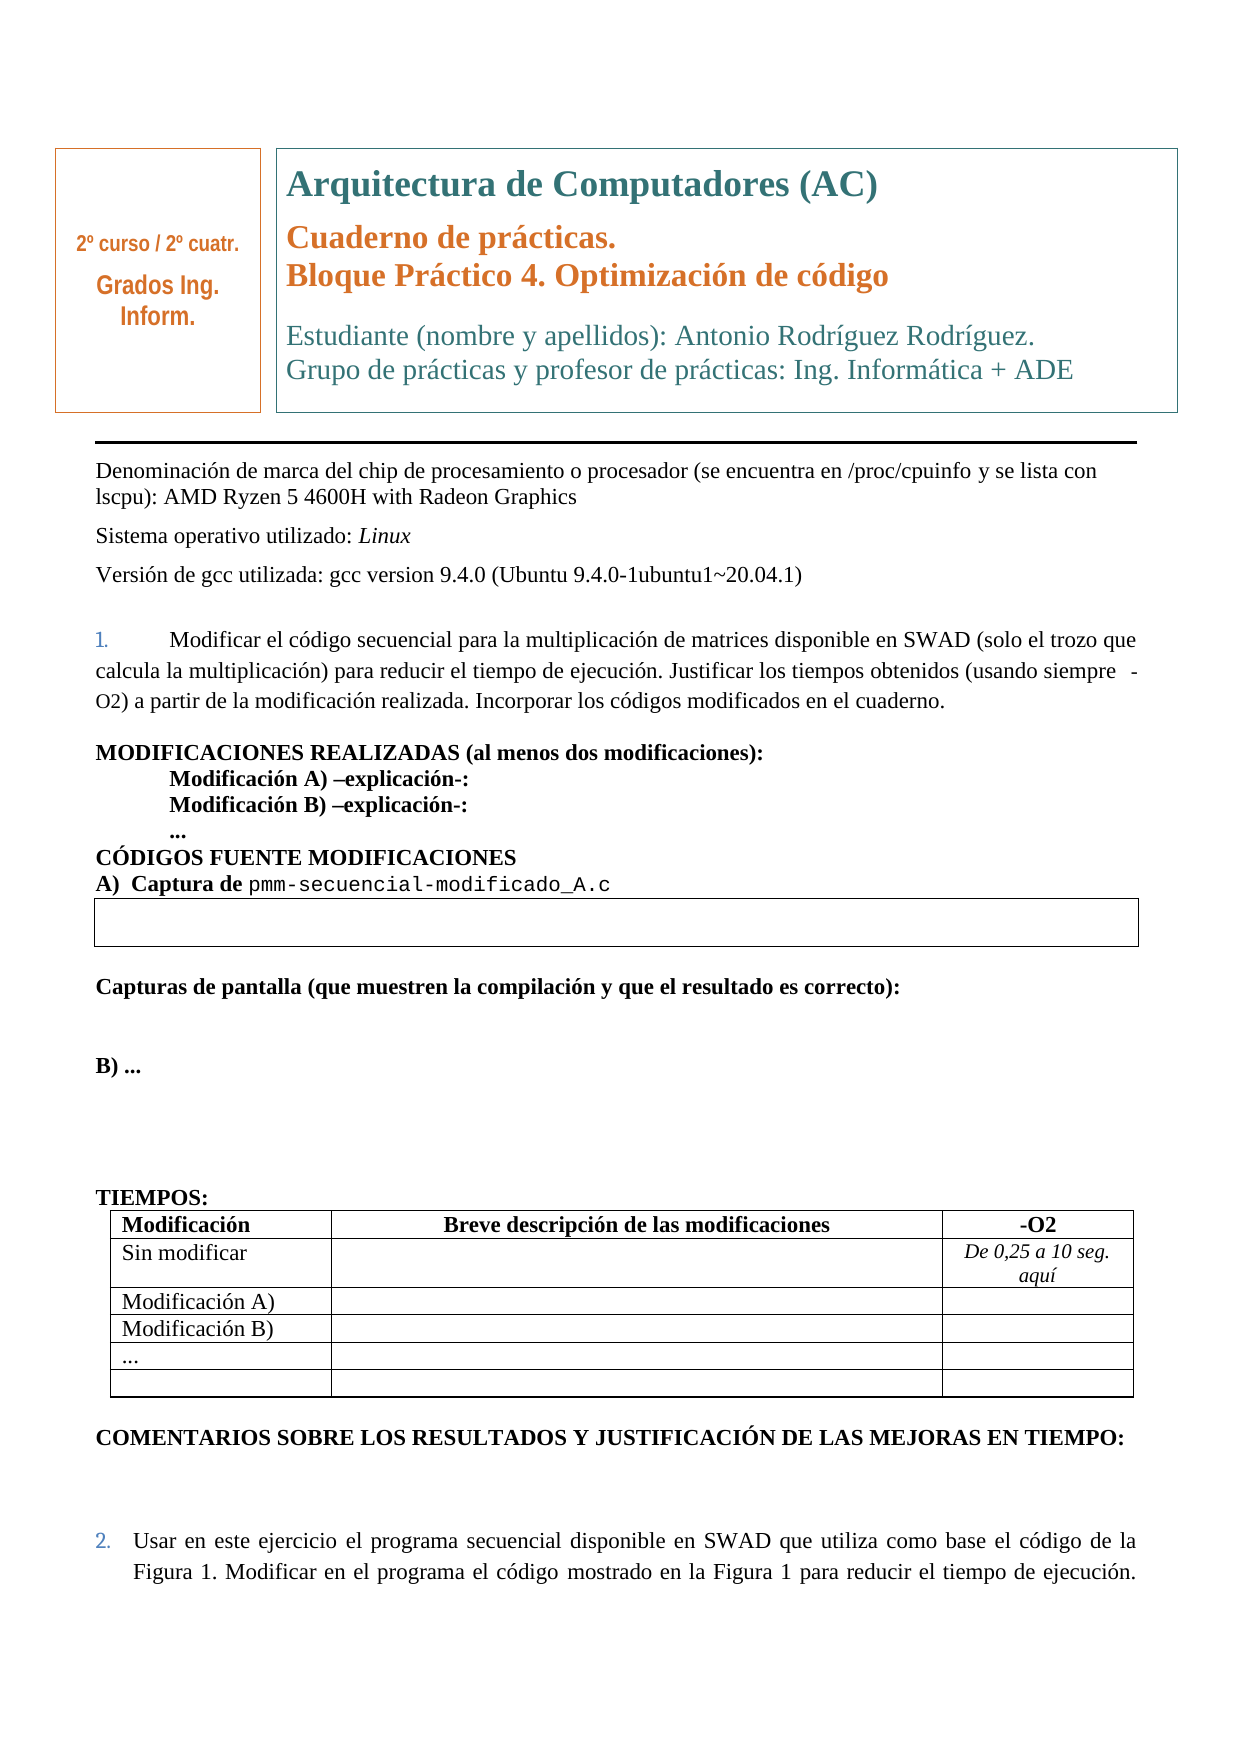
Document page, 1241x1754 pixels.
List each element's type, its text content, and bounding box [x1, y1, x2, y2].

list Denominación de marca del chip de procesamiento o procesador (se encuentra en /proc/cpuinfo y se lista con lscpu): AMD Ryzen 5 4600H with Radeon Graphics [95, 457, 1137, 510]
table_cell ... [111, 1343, 331, 1369]
table_header 2º curso / 2º cuatr. Grados Ing. Inform. [56, 149, 260, 412]
text MODIFICACIONES REALIZADAS (al menos dos modificaciones): [95, 738, 1137, 765]
table_header Modificación [111, 1211, 331, 1238]
list Modificar el código secuencial para la multiplicación de matrices disponible en SWAD (solo el trozo que calcula la multiplicación) para reducir el tiempo de ejecución. Justificar los tiempos obtenidos (usando siempre -O2) a partir de la modificación realizada. Incorporar los códigos modificados en el cuaderno. [95, 626, 1137, 714]
table_cell Modificación A) [111, 1288, 331, 1314]
list Usar en este ejercicio el programa secuencial disponible en SWAD que utiliza como base el código de la Figura 1. Modificar en el programa el código mostrado en la Figura 1 para reducir el tiempo de ejecución. [95, 1527, 1137, 1585]
table_cell [332, 1343, 942, 1369]
table_header Breve descripción de las modificaciones [332, 1211, 942, 1238]
table_header Arquitectura de Computadores (AC) Cuaderno de prácticas. Bloque Práctico 4. Optimización de código Estudiante (nombre y apellidos): Antonio Rodríguez Rodríguez. Grupo de prácticas y profesor de prácticas: Ing. Informática + ADE [277, 149, 1177, 412]
table_cell De 0,25 a 10 seg. aquí [943, 1239, 1133, 1287]
text B) ... [95, 1052, 1137, 1078]
table_header [95, 899, 1138, 946]
table_cell Sin modificar [111, 1239, 331, 1287]
text ... [95, 818, 1137, 844]
table_header -O2 [943, 1211, 1133, 1238]
table_cell [943, 1288, 1133, 1314]
table_cell [943, 1370, 1133, 1396]
text COMENTARIOS SOBRE LOS RESULTADOS Y JUSTIFICACIÓN DE LAS MEJORAS EN TIEMPO: [95, 1424, 1137, 1450]
list Versión de gcc utilizada: gcc version 9.4.0 (Ubuntu 9.4.0-1ubuntu1~20.04.1) [95, 561, 1137, 587]
table_cell [943, 1315, 1133, 1342]
list Sistema operativo utilizado: Linux [95, 522, 1137, 549]
text CÓDIGOS FUENTE MODIFICACIONES [95, 844, 1137, 870]
text Capturas de pantalla (que muestren la compilación y que el resultado es correcto): [95, 973, 1137, 999]
text Modificación B) –explicación-: [95, 791, 1137, 818]
table_cell Modificación B) [111, 1315, 331, 1342]
table_cell [111, 1370, 331, 1396]
text Modificación A) –explicación-: [95, 765, 1137, 791]
text A) Captura de pmm-secuencial-modificado_A.c [95, 870, 1137, 898]
table_cell [332, 1288, 942, 1314]
table_cell [332, 1239, 942, 1287]
table_header [261, 148, 276, 412]
text TIEMPOS: [95, 1184, 1137, 1210]
table_cell [332, 1370, 942, 1396]
table_cell [332, 1315, 942, 1342]
table_cell [943, 1343, 1133, 1369]
